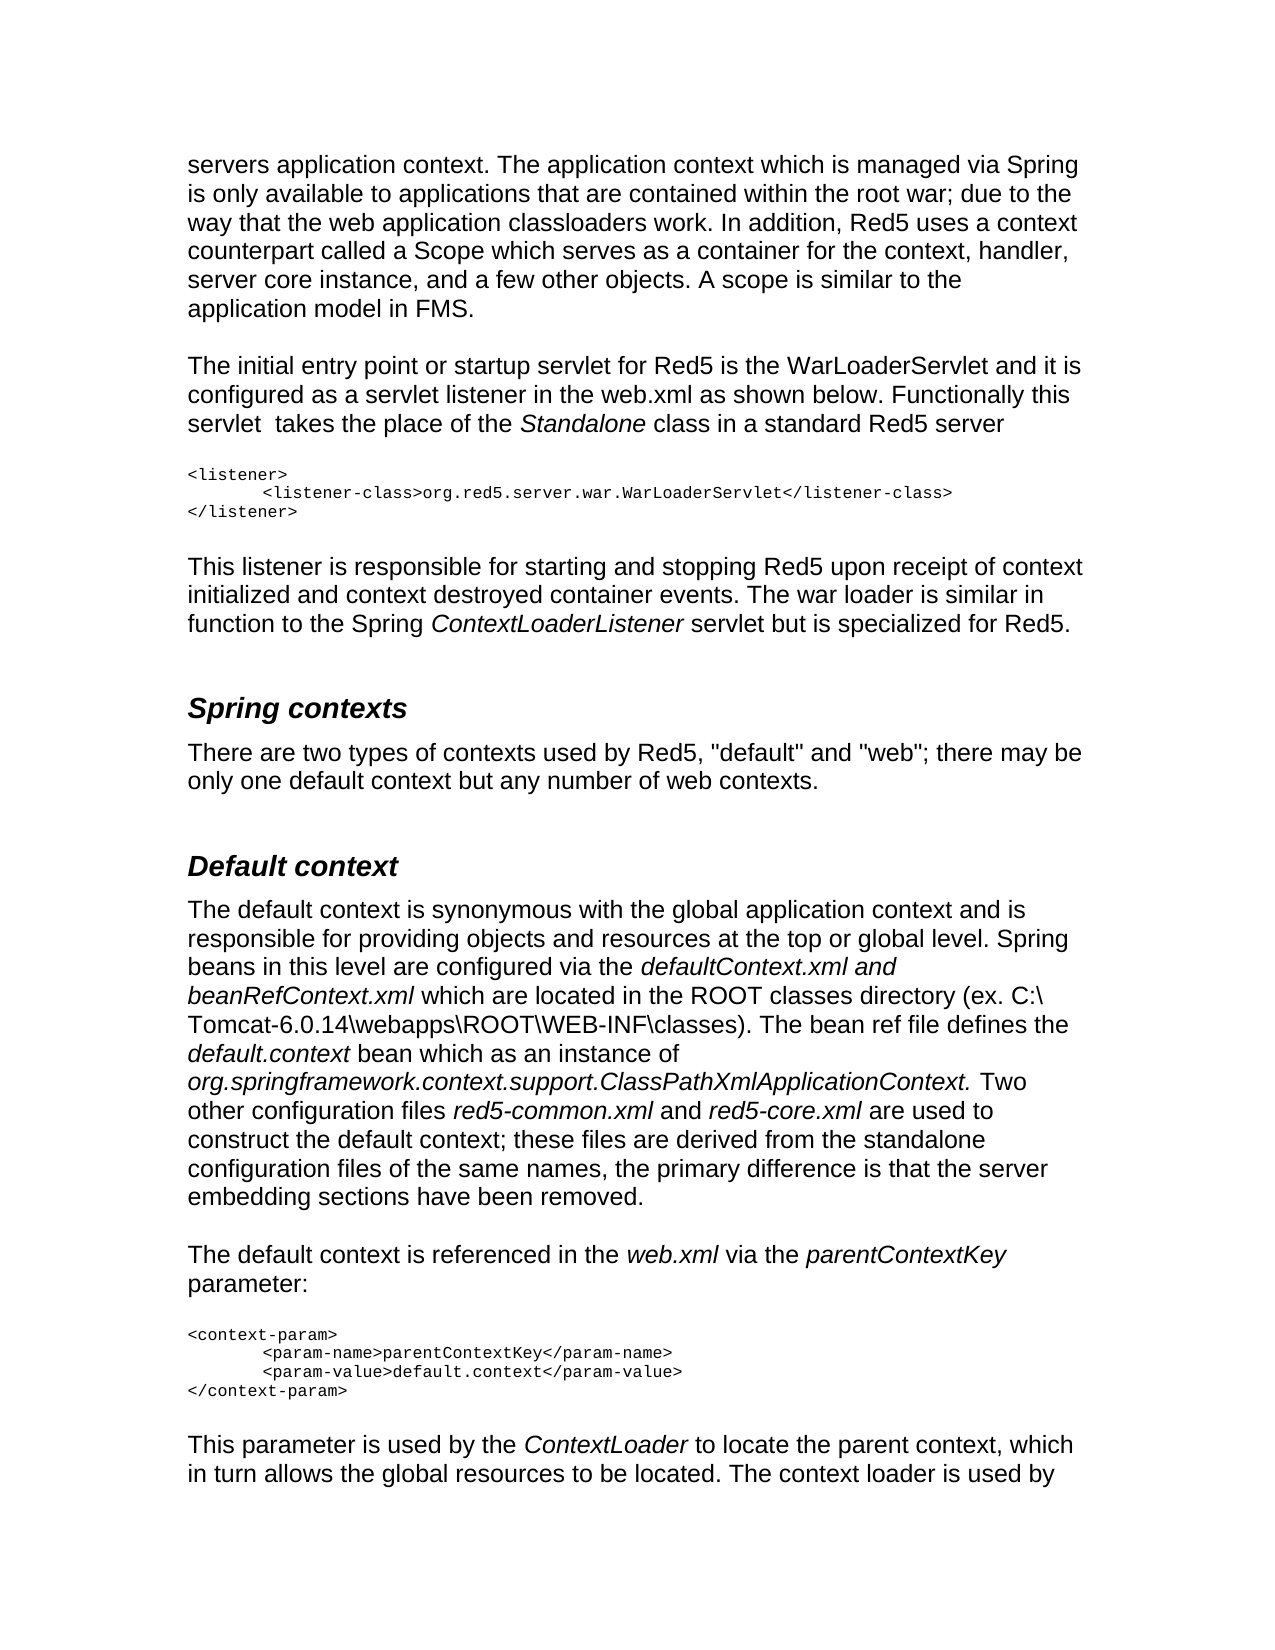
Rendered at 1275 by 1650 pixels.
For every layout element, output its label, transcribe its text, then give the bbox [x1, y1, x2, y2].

subtitle Spring contexts [187, 692, 1087, 725]
text </listener> [187, 504, 1087, 523]
text <context-param> [187, 1326, 1087, 1345]
text <listener> [187, 466, 1087, 485]
text <param-name>parentContextKey</param-name> [187, 1345, 1087, 1364]
text <param-value>default.context</param-value> [187, 1364, 1087, 1383]
text There are two types of contexts used by Red5, "default" and "web"; there may be only one default context but any number of web contexts. [187, 738, 1087, 795]
subtitle Default context [187, 849, 1087, 882]
text The default context is referenced in the web.xml via the parentContextKey parameter: [187, 1240, 1087, 1297]
text <listener-class>org.red5.server.war.WarLoaderServlet</listener-class> [187, 485, 1087, 504]
text This parameter is used by the ContextLoader to locate the parent context, which in turn allows the global resources to be located. The context loader is used by [187, 1430, 1087, 1488]
text This listener is responsible for starting and stopping Red5 upon receipt of context initialized and context destroyed container events. The war loader is similar in function to the Spring ContextLoaderListener servlet but is specialized for Red5. [187, 552, 1087, 638]
text The initial entry point or startup servlet for Red5 is the WarLoaderServlet and it is configured as a servlet listener in the web.xml as shown below. Functionally this servlet takes the place of the Standalone class in a standard Red5 server [187, 351, 1087, 437]
text servers application context. The application context which is managed via Spring is only available to applications that are contained within the root war; due to the way that the web application classloaders work. In addition, Red5 uses a context counterpart called a Scope which serves as a container for the context, handler, server core instance, and a few other objects. A scope is similar to the application model in FMS. [187, 150, 1087, 322]
text The default context is synonymous with the global application context and is responsible for providing objects and resources at the top or global level. Spring beans in this level are configured via the defaultContext.xml and beanRefContext.xml which are located in the ROOT classes directory (ex. C:\Tomcat-6.0.14\webapps\ROOT\WEB-INF\classes). The bean ref file defines the default.context bean which as an instance of org.springframework.context.support.ClassPathXmlApplicationContext. Two other configuration files red5-common.xml and red5-core.xml are used to construct the default context; these files are derived from the standalone configuration files of the same names, the primary difference is that the server embedding sections have been removed. [187, 895, 1087, 1211]
text </context-param> [187, 1383, 1087, 1402]
